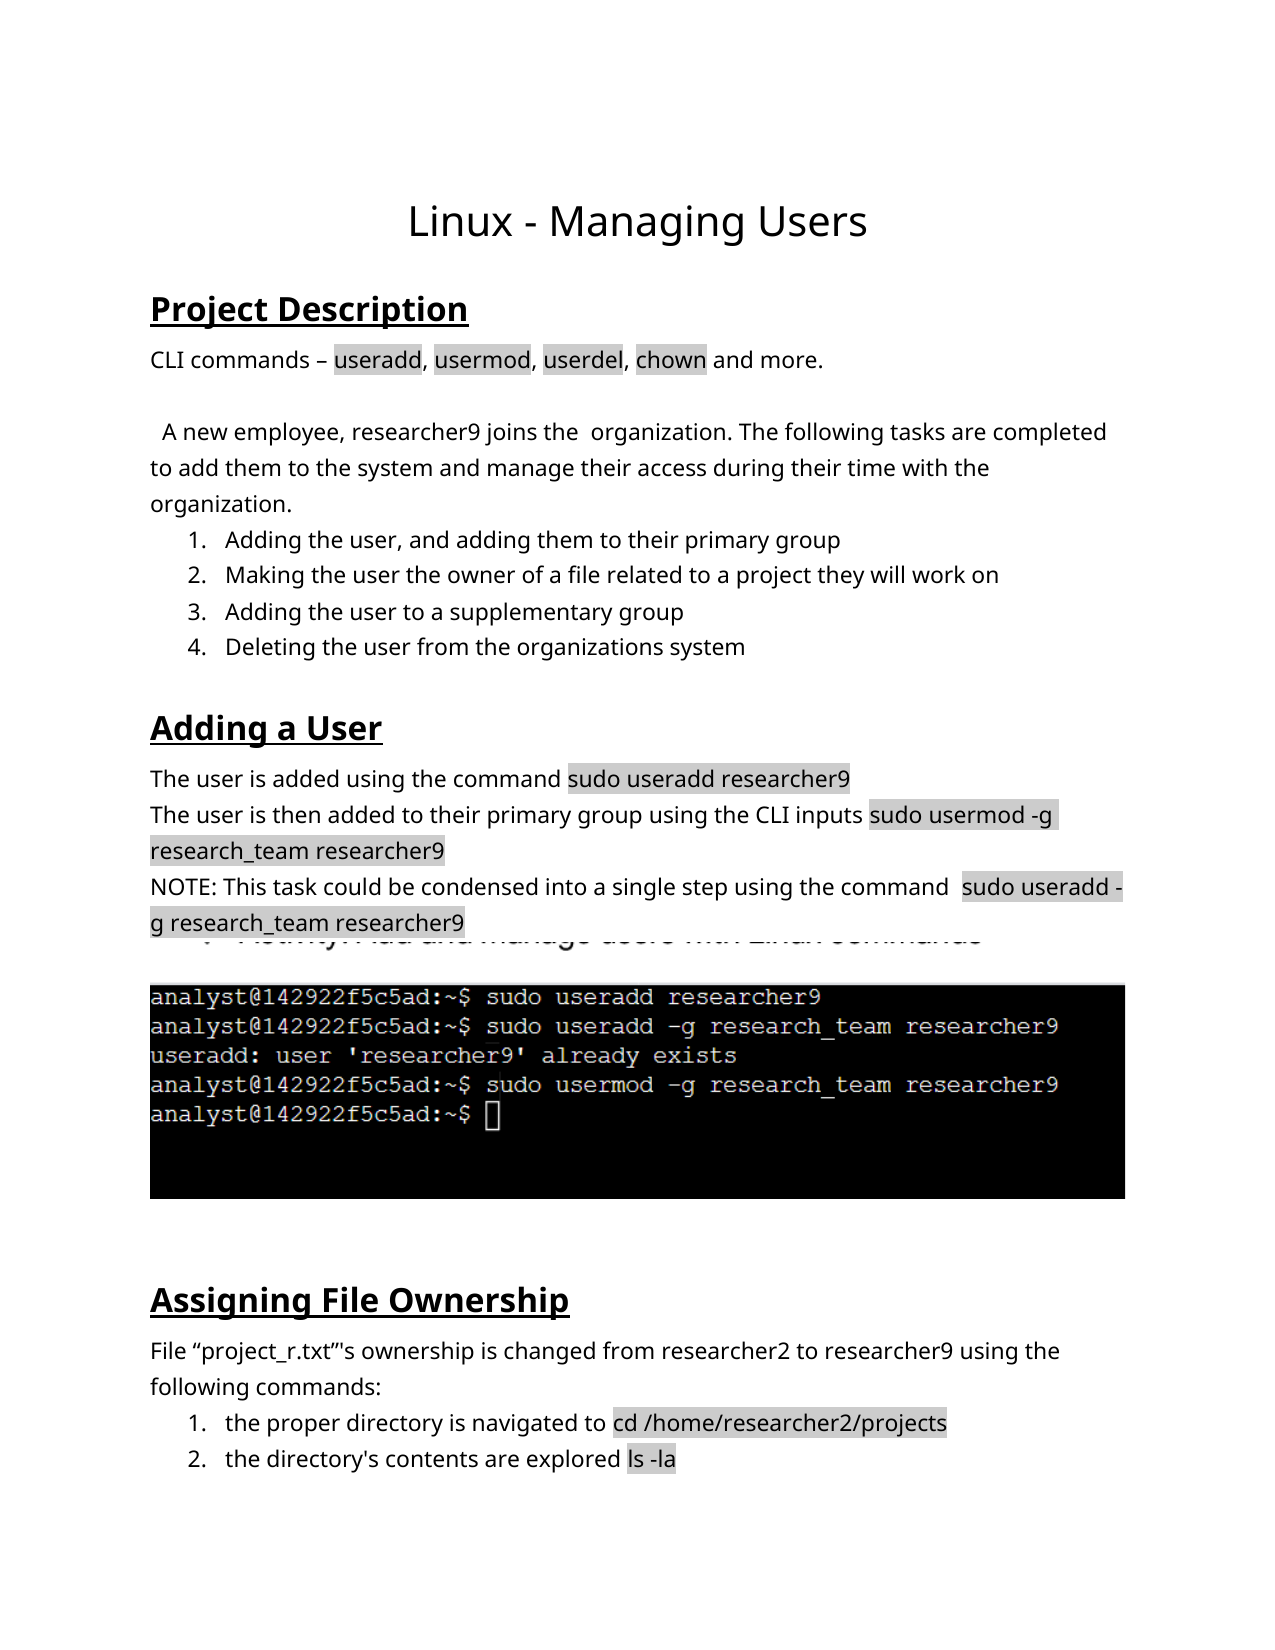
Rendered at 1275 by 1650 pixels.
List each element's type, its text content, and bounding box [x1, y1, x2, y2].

subtitle Adding a User [150, 705, 1125, 750]
subtitle Linux - Managing Users [150, 192, 1125, 248]
text NOTE: This task could be condensed into a single step using the command sudo useradd -g research_team researcher9 [150, 871, 1125, 938]
text The user is then added to their primary group using the CLI inputs sudo usermod -g research_team researcher9 [150, 799, 1125, 866]
subtitle Assigning File Ownership [150, 1277, 1125, 1322]
text File “project_r.txt”'s ownership is changed from researcher2 to researcher9 using the following commands: [150, 1335, 1125, 1402]
subtitle Project Description [150, 286, 1125, 331]
list the proper directory is navigated to cd /home/researcher2/projects [187, 1407, 1125, 1438]
text A new employee, researcher9 joins the organization. The following tasks are completed to add them to the system and manage their access during their time with the organization. [150, 416, 1125, 519]
list Making the user the owner of a file related to a project they will work on [187, 559, 1125, 591]
picture [150, 942, 1125, 1199]
text CLI commands – useradd, usermod, userdel, chown and more. [150, 344, 1125, 375]
list the directory's contents are explored ls -la [187, 1443, 1125, 1474]
list Adding the user, and adding them to their primary group [187, 523, 1125, 555]
list Adding the user to a supplementary group [187, 595, 1125, 627]
text The user is added using the command sudo useradd researcher9 [150, 763, 1125, 794]
list Deleting the user from the organizations system [187, 631, 1125, 663]
